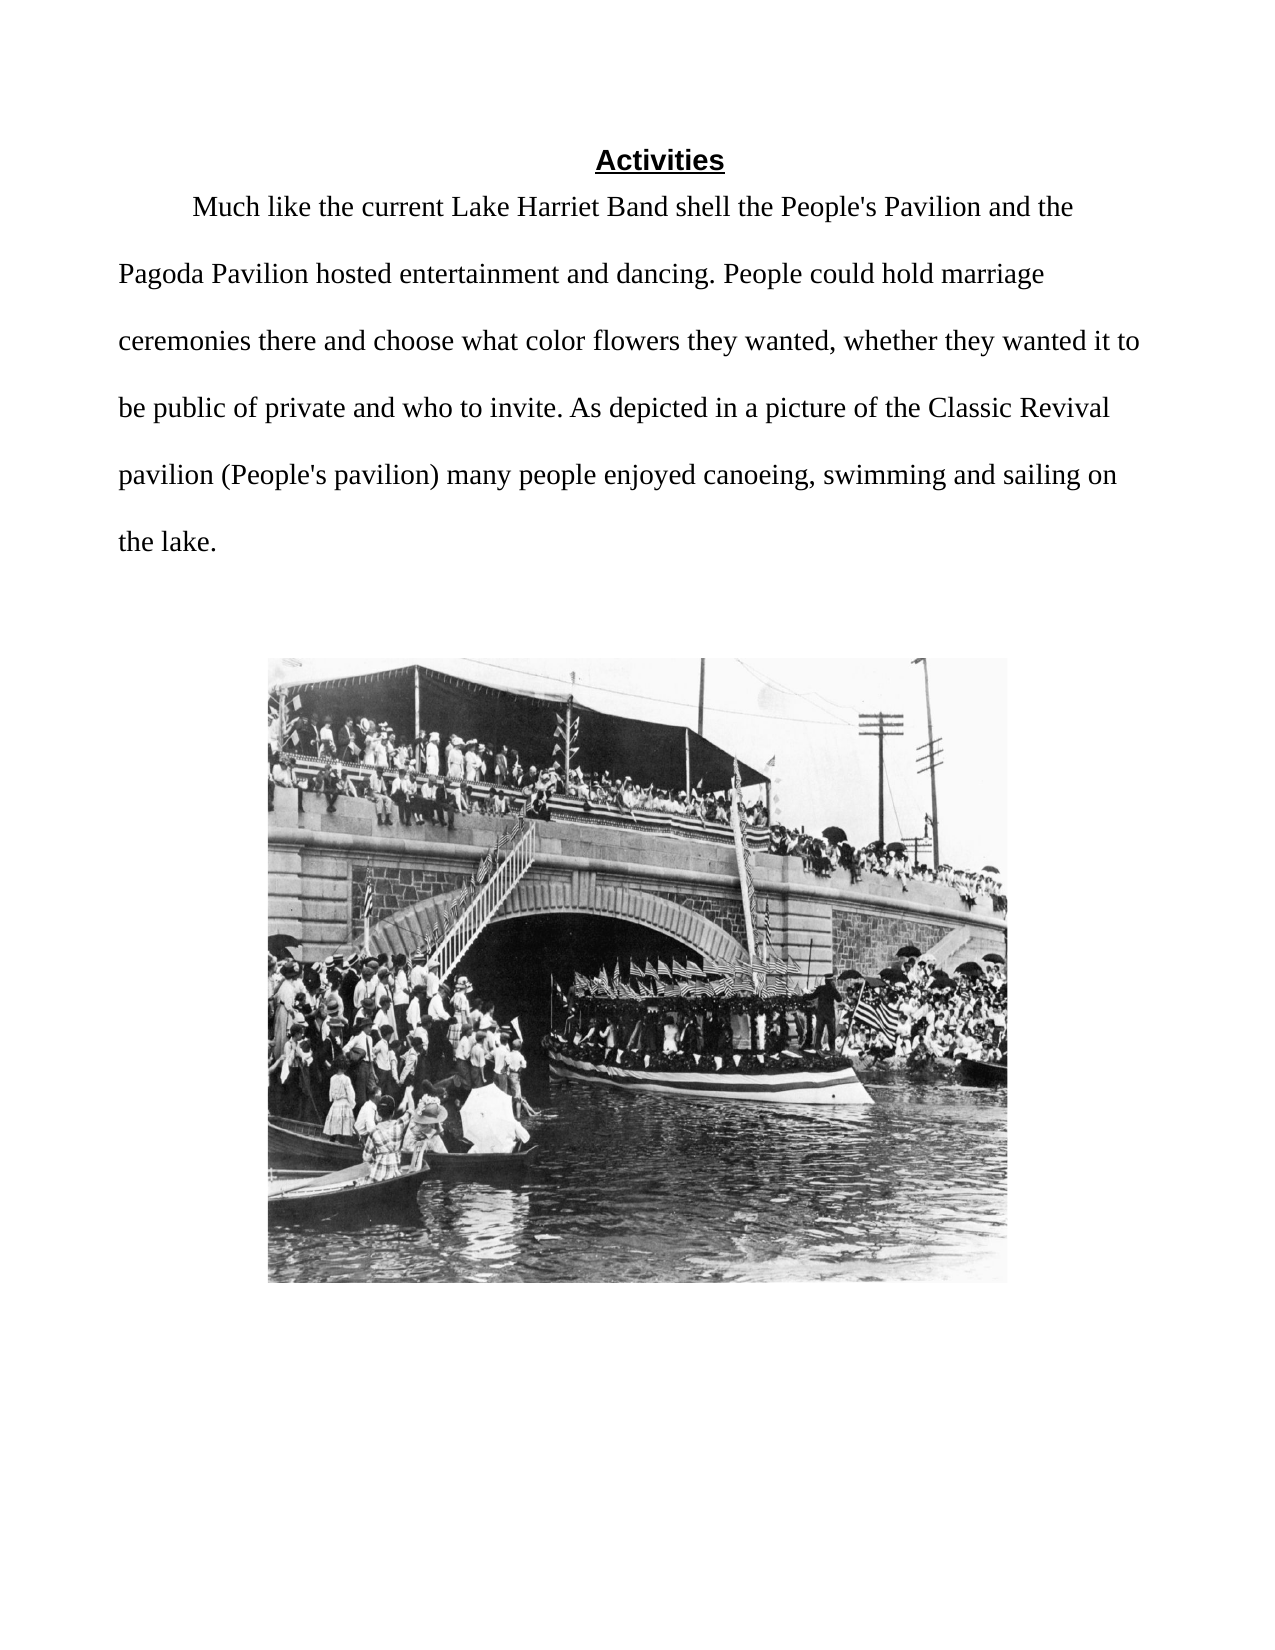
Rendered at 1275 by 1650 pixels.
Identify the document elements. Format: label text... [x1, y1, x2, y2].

text Much like the current Lake Harriet Band shell the People's Pavilion and the Pagoda Pavilion hosted entertainment and dancing. People could hold marriage ceremonies there and choose what color flowers they wanted, whether they wanted it to be public of private and who to invite. As depicted in a picture of the Classic Revival pavilion (People's pavilion) many people enjoyed canoeing, swimming and sailing on the lake. [118, 189, 1157, 558]
subtitle Activities [118, 143, 1157, 177]
picture [267, 658, 1008, 1283]
